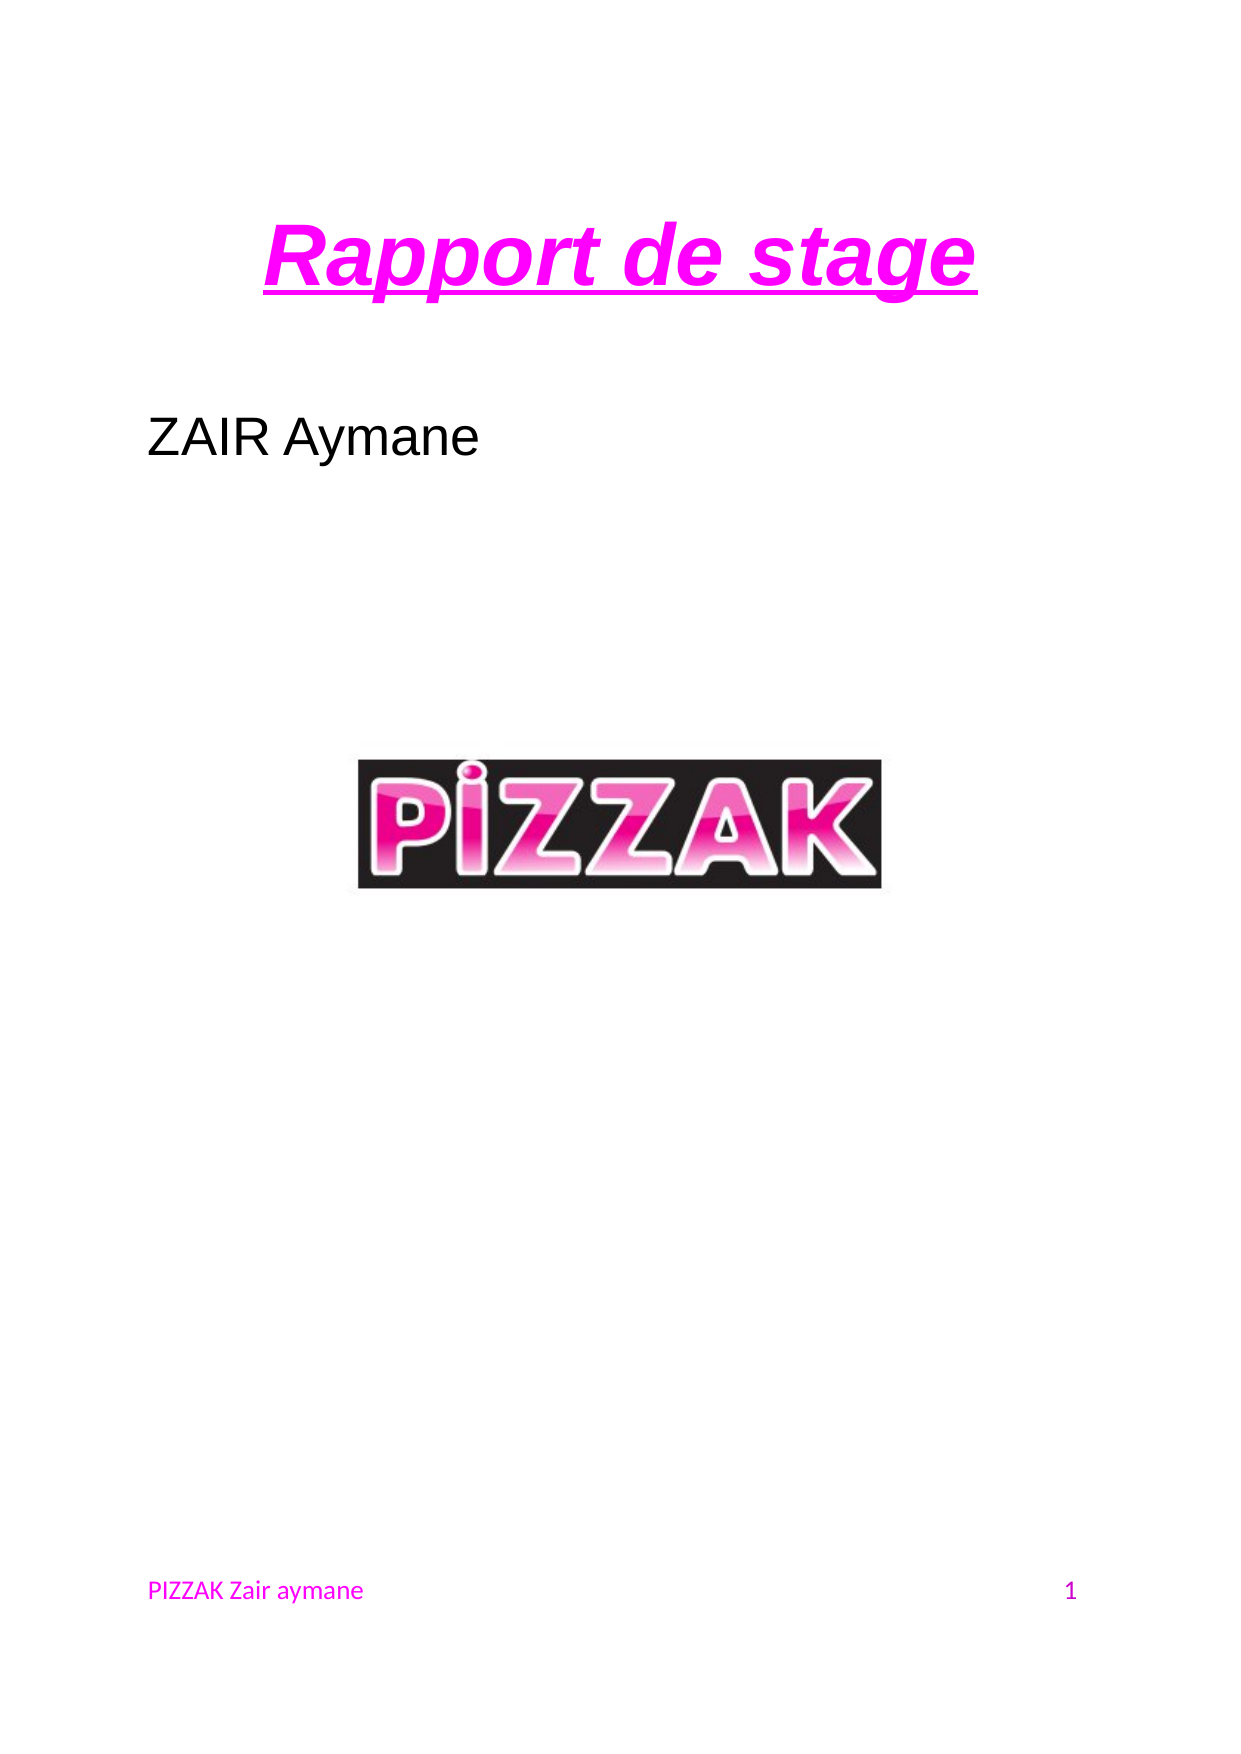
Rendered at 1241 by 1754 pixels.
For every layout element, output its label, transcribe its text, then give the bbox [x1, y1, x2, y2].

picture [147, 529, 1093, 1121]
text Rapport de stage [148, 203, 1093, 304]
text ZAIR Aymane [148, 405, 1093, 467]
